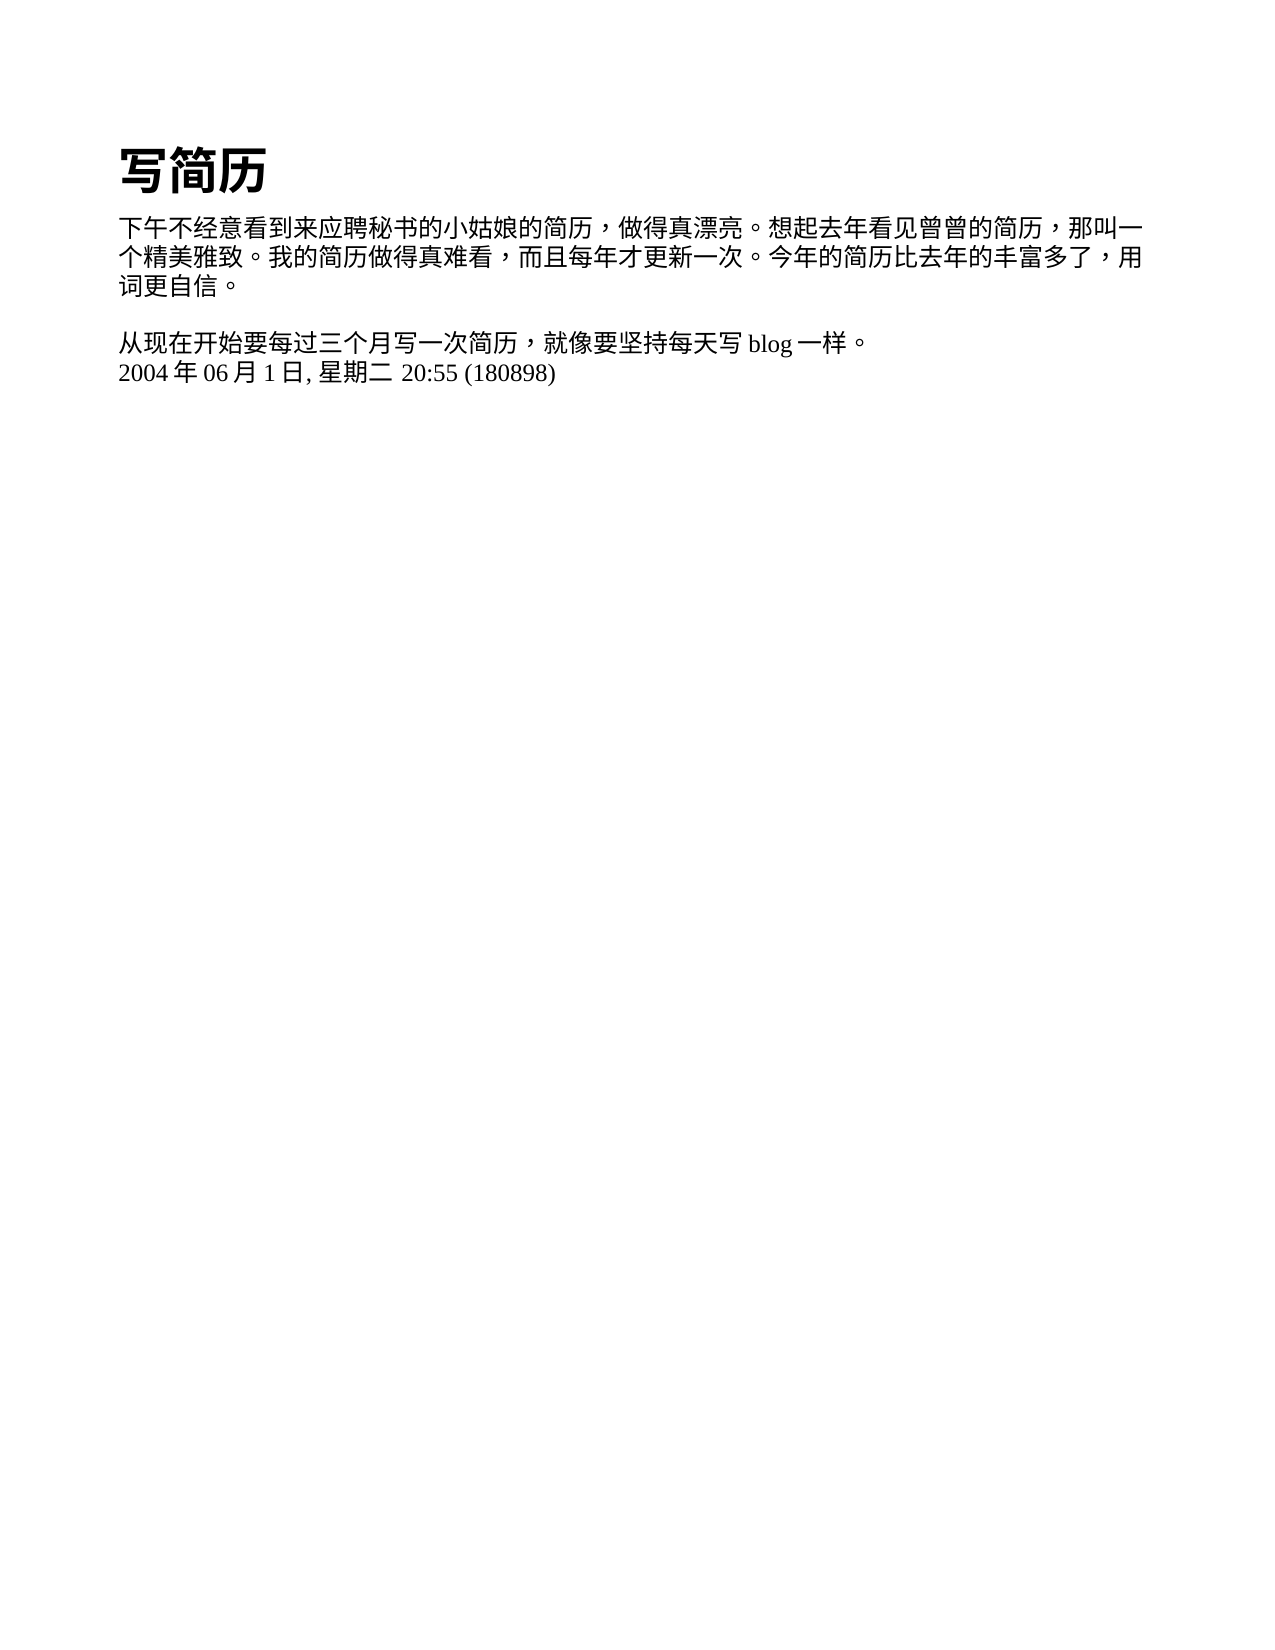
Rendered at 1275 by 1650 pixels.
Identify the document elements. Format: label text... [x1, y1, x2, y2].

subtitle 写简历 [118, 143, 1157, 201]
text 从现在开始要每过三个月写一次简历，就像要坚持每天写blog一样。 [118, 329, 1157, 358]
text 下午不经意看到来应聘秘书的小姑娘的简历，做得真漂亮。想起去年看见曾曾的简历，那叫一个精美雅致。我的简历做得真难看，而且每年才更新一次。今年的简历比去年的丰富多了，用词更自信。 [118, 214, 1157, 301]
text 2004年06月1日, 星期二 20:55 (180898) [118, 358, 1157, 387]
